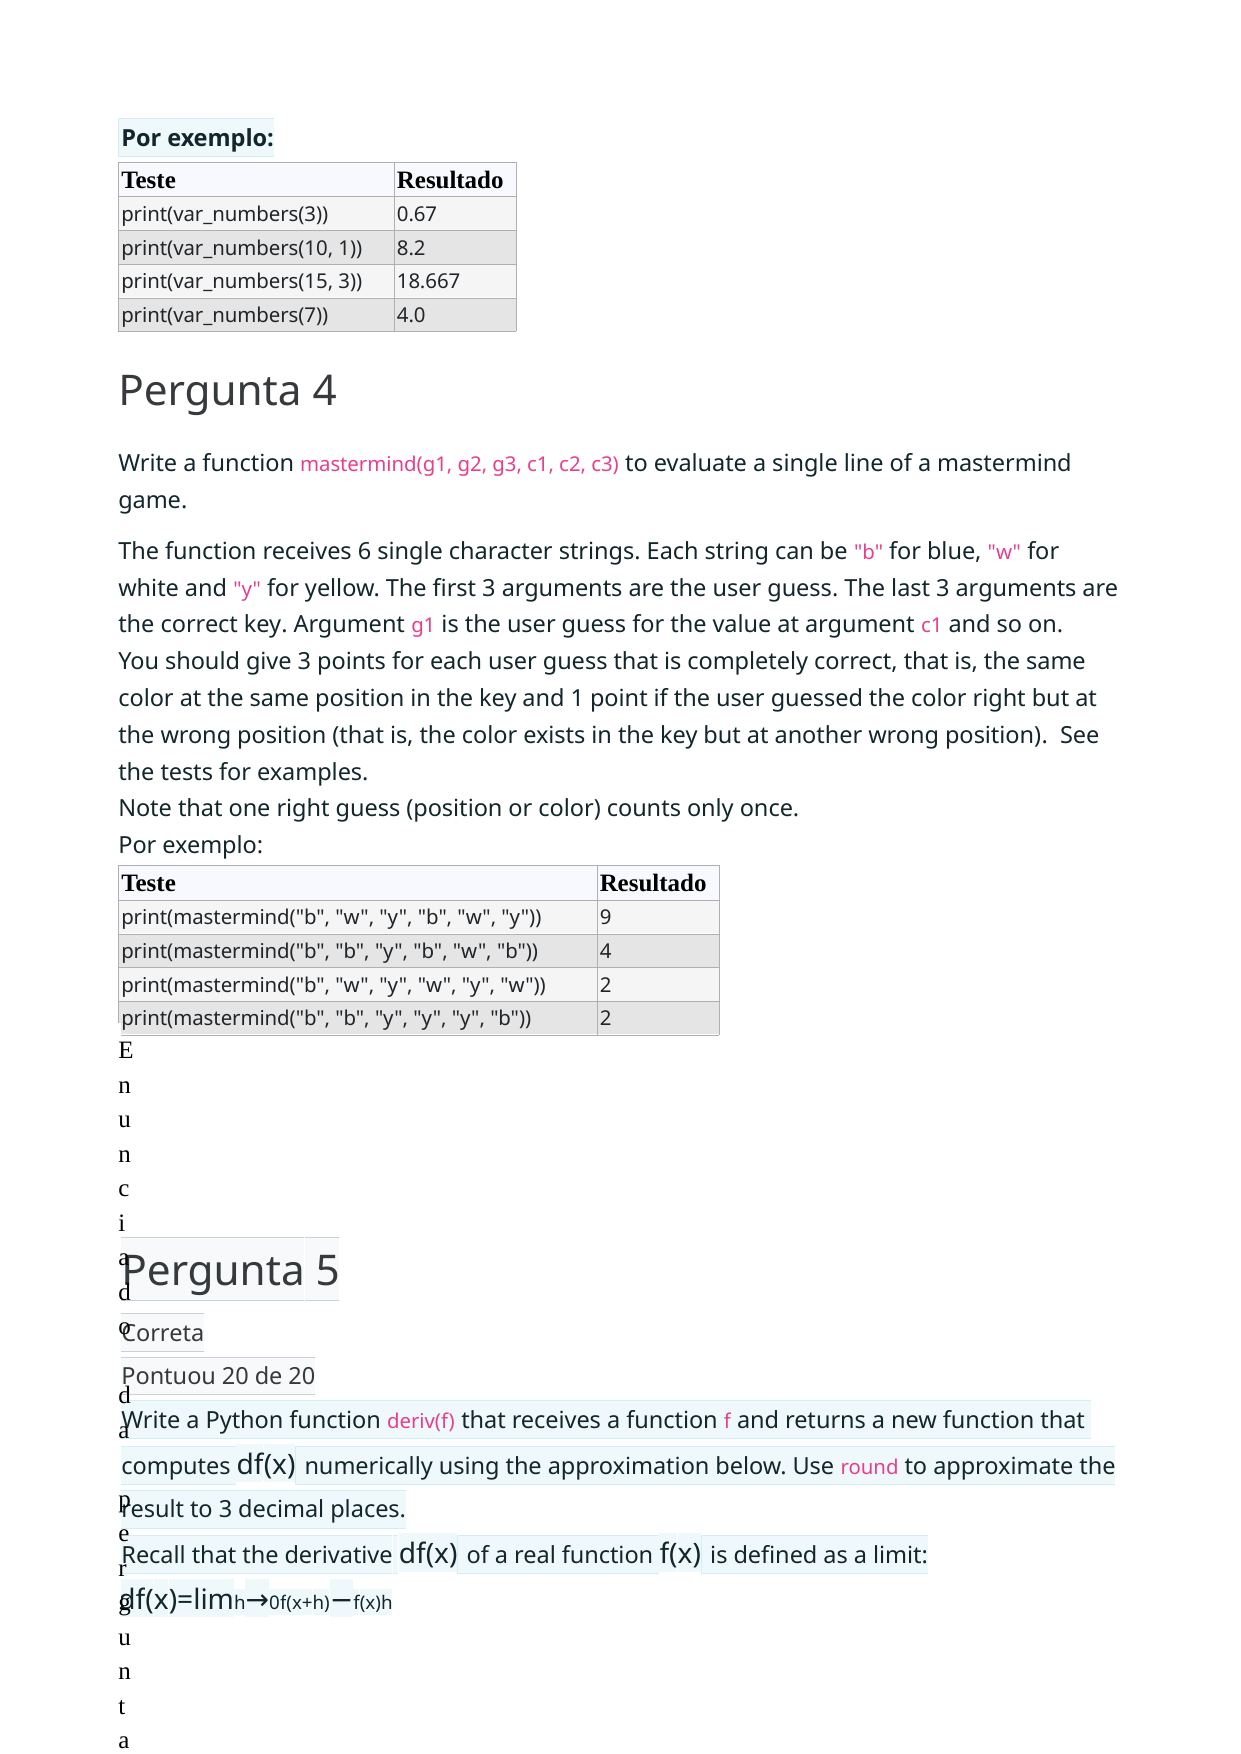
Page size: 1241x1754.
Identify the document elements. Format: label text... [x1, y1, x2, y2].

text Por exemplo: [118, 828, 1122, 860]
table_cell 9 [598, 901, 719, 933]
text Note that one right guess (position or color) counts only once. [118, 792, 1122, 824]
table_header Resultado [395, 163, 516, 196]
subtitle Pergunta 5 [121, 1237, 1122, 1300]
text df(x)=limh→0f(x+h)−f(x)h [121, 1579, 1122, 1617]
table_cell print(var_numbers(3)) [119, 197, 394, 230]
table_cell print(var_numbers(7)) [119, 299, 394, 331]
table_cell 2 [598, 968, 719, 1001]
table_cell print(mastermind("b", "w", "y", "b", "w", "y")) [119, 901, 597, 933]
text Write a Python function deriv(f) that receives a function f and returns a new function that computes df(x) numerically using the approximation below. Use round to approximate the result to 3 decimal places. [121, 1400, 1122, 1528]
table_cell print(mastermind("b", "b", "y", "b", "w", "b")) [119, 935, 597, 967]
table_cell print(var_numbers(10, 1)) [119, 231, 394, 264]
table_cell 0.67 [395, 197, 516, 230]
table_header Resultado [598, 866, 719, 900]
text Correta [121, 1313, 1091, 1351]
table_cell 2 [598, 1002, 719, 1034]
text Recall that the derivative df(x) of a real function f(x) is defined as a limit: [121, 1533, 1122, 1573]
table_cell 8.2 [395, 231, 516, 264]
table_cell 18.667 [395, 265, 516, 297]
table_cell print(mastermind("b", "w", "y", "w", "y", "w")) [119, 968, 597, 1001]
text Pergunta 4 [118, 360, 1122, 417]
text The function receives 6 single character strings. Each string can be "b" for blue, "w" for white and "y" for yellow. The first 3 arguments are the user guess. The last 3 arguments are the correct key. Argument g1 is the user guess for the value at argument c1 and so on. [118, 534, 1122, 640]
table_cell 4 [598, 935, 719, 967]
text Pontuou 20 de 20 [121, 1357, 1091, 1394]
table_cell print(mastermind("b", "b", "y", "y", "y", "b")) [119, 1002, 597, 1034]
text You should give 3 points for each user guess that is completely correct, that is, the same color at the same position in the key and 1 point if the user guessed the color right but at the wrong position (that is, the color exists in the key but at another wrong position). See the tests for examples. [118, 644, 1122, 787]
table_header Teste [119, 866, 597, 900]
table_cell print(var_numbers(15, 3)) [119, 265, 394, 297]
text Write a function mastermind(g1, g2, g3, c1, c2, c3) to evaluate a single line of a mastermind game. [118, 446, 1122, 515]
table_cell 4.0 [395, 299, 516, 331]
table_header Teste [119, 163, 394, 196]
text Por exemplo: [119, 118, 1122, 156]
